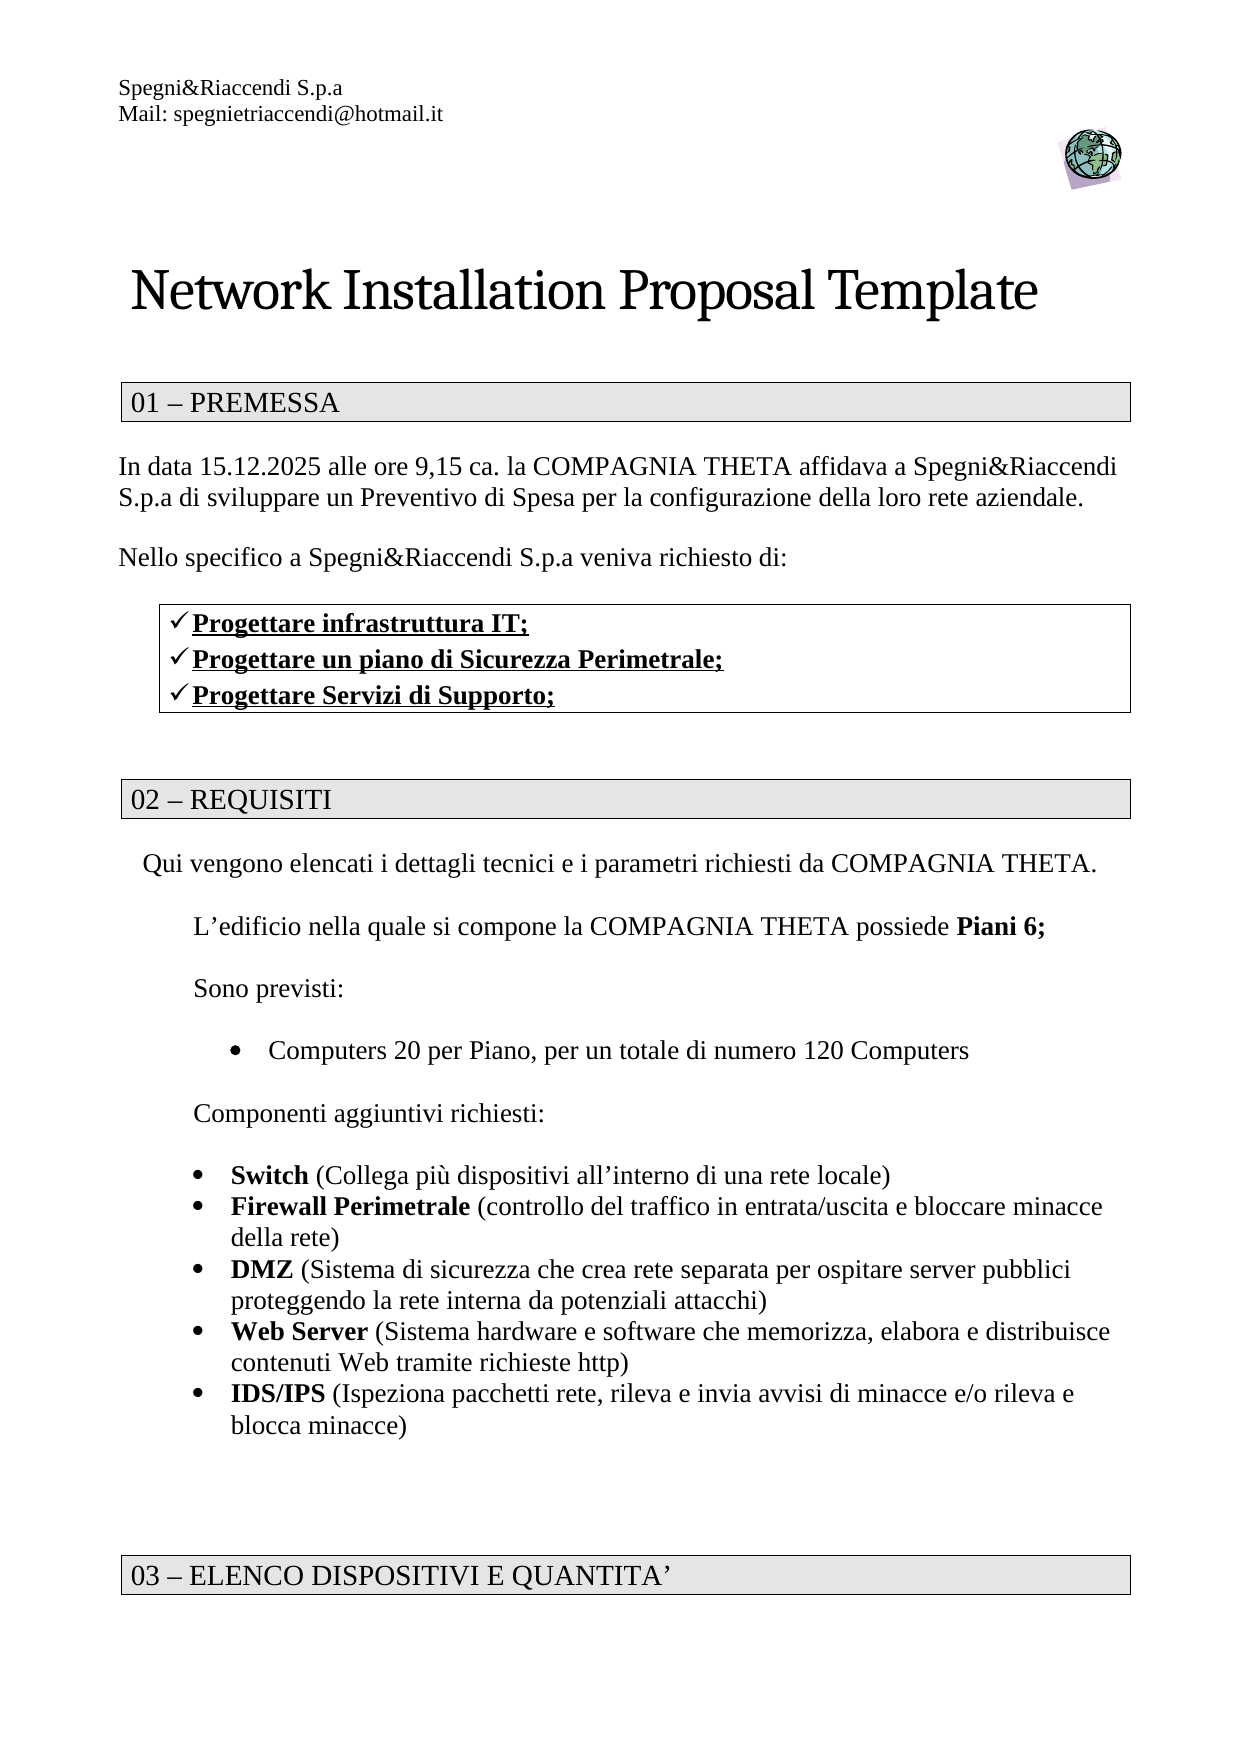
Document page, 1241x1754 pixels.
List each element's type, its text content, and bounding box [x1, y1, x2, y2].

list DMZ (Sistema di sicurezza che crea rete separata per ospitare server pubblici proteggendo la rete interna da potenziali attacchi) [193, 1253, 1122, 1315]
text Qui vengono elencati i dettagli tecnici e i parametri richiesti da COMPAGNIA THETA. [118, 847, 1122, 879]
list Componenti aggiuntivi richiesti: [193, 1097, 1122, 1128]
list Progettare Servizi di Supporto; [160, 676, 1130, 712]
title Network Installation Proposal Template [118, 257, 1122, 324]
list Computers 20 per Piano, per un totale di numero 120 Computers [231, 1034, 1122, 1066]
text Nello specifico a Spegni&Riaccendi S.p.a veniva richiesto di: [118, 541, 1122, 573]
subtitle – PREMESSA [122, 383, 1130, 421]
list Web Server (Sistema hardware e software che memorizza, elabora e distribuisce contenuti Web tramite richieste http) [193, 1315, 1122, 1377]
list Progettare un piano di Sicurezza Perimetrale; [160, 640, 1130, 674]
text In data 15.12.2025 alle ore 9,15 ca. la COMPAGNIA THETA affidava a Spegni&Riaccendi S.p.a di sviluppare un Preventivo di Spesa per la configurazione della loro rete aziendale. [118, 450, 1122, 541]
list Sono previsti: [193, 972, 1122, 1003]
list L’edificio nella quale si compone la COMPAGNIA THETA possiede Piani 6; [193, 910, 1122, 941]
list Progettare infrastruttura IT; [160, 605, 1130, 638]
list IDS/IPS (Ispeziona pacchetti rete, rileva e invia avvisi di minacce e/o rileva e blocca minacce) [193, 1377, 1122, 1440]
subtitle – REQUISITI [122, 780, 1130, 818]
list Firewall Perimetrale (controllo del traffico in entrata/uscita e bloccare minacce della rete) [193, 1190, 1122, 1253]
subtitle 03 – ELENCO DISPOSITIVI E QUANTITA’ [122, 1556, 1130, 1594]
list Switch (Collega più dispositivi all’interno di una rete locale) [193, 1159, 1122, 1190]
